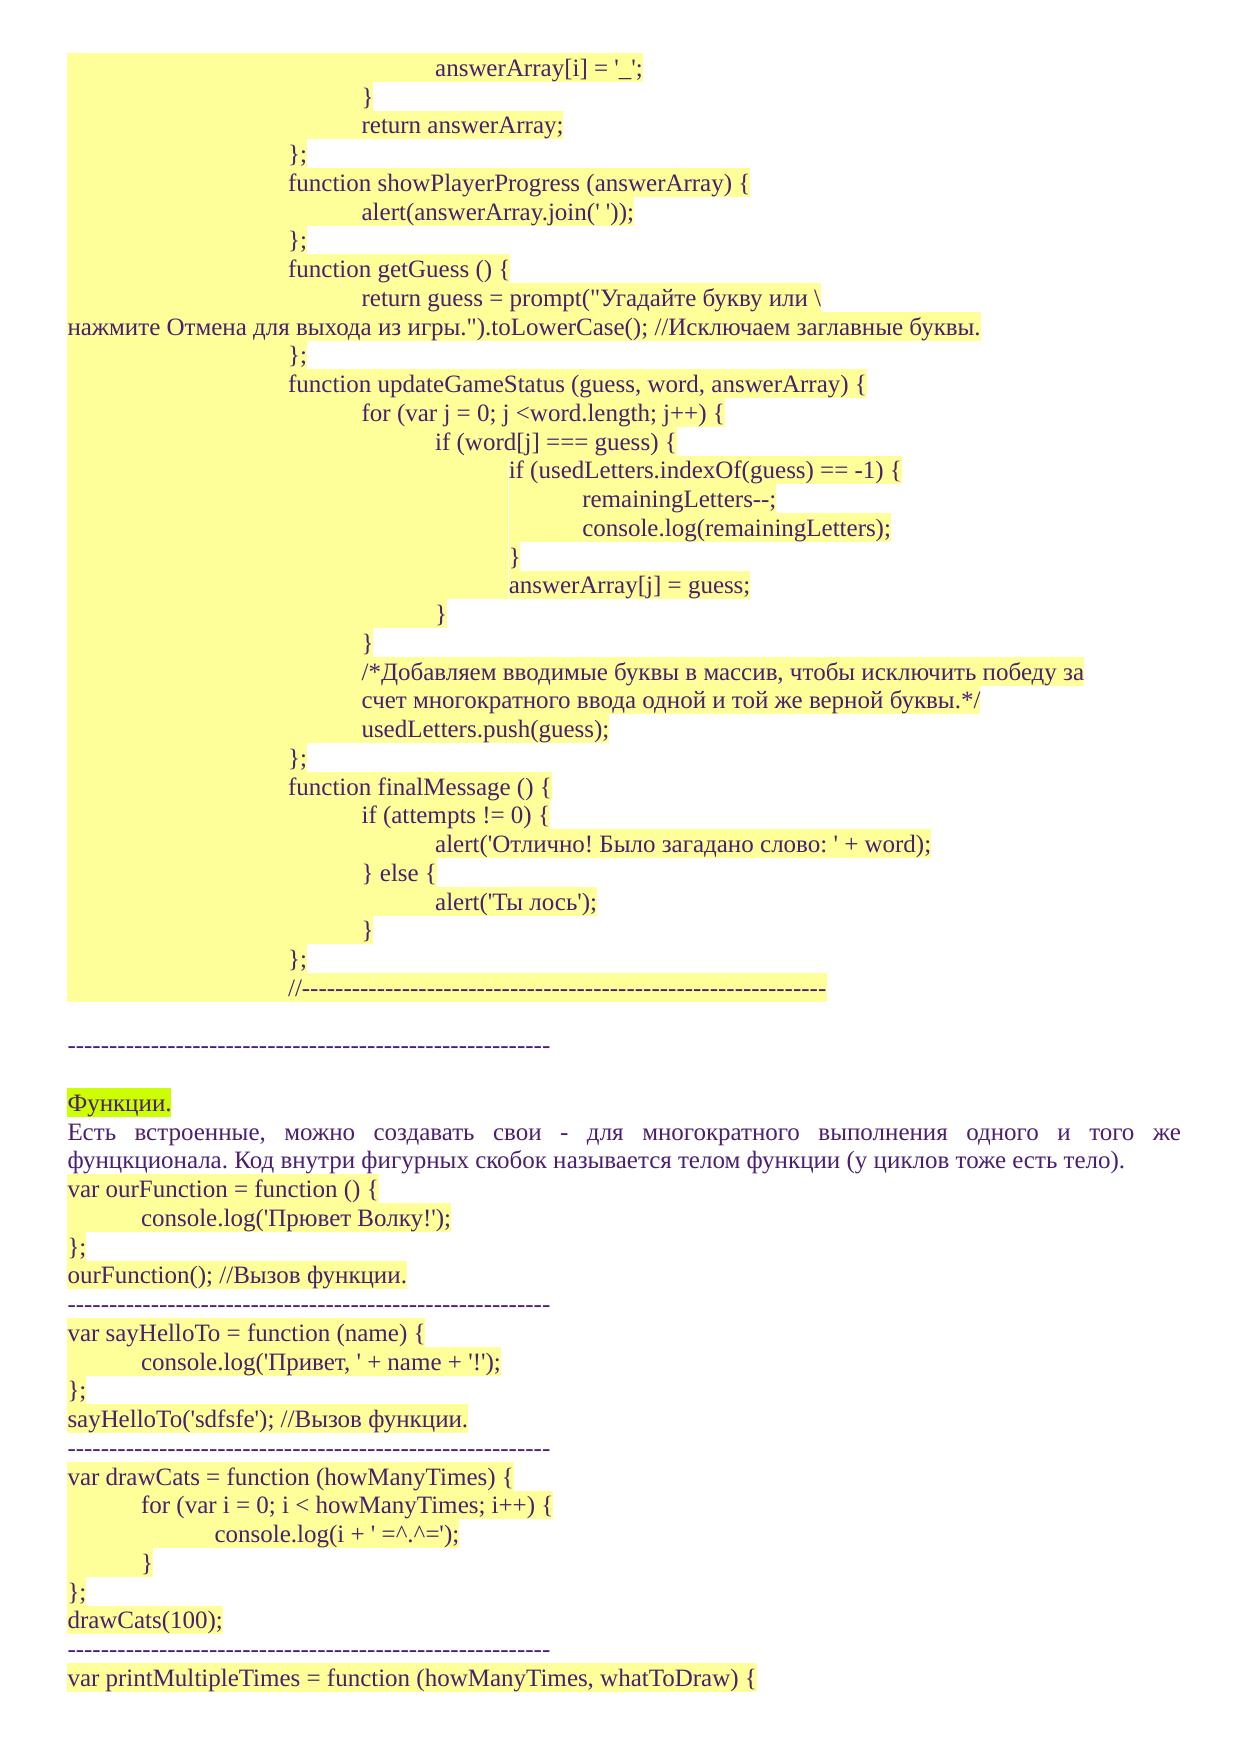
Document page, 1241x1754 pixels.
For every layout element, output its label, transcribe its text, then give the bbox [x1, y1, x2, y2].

text remainingLetters--; [67, 484, 1183, 513]
text for (var i = 0; i < howManyTimes; i++) { [67, 1491, 1183, 1519]
text answerArray[i] = '_'; [67, 53, 1183, 82]
text function updateGameStatus (guess, word, answerArray) { [67, 369, 1183, 398]
text /*Добавляем вводимые буквы в массив, чтобы исключить победу за [67, 657, 1183, 686]
text }; [67, 226, 1183, 254]
text } [67, 599, 1183, 628]
text ---------------------------------------------------------- [67, 1634, 1183, 1663]
text счет многократного ввода одной и той же верной буквы.*/ [67, 686, 1183, 714]
text ---------------------------------------------------------- [67, 1433, 1183, 1462]
text //--------------------------------------------------------------- [67, 973, 1183, 1002]
text usedLetters.push(guess); [67, 714, 1183, 743]
text drawCats(100); [67, 1606, 1183, 1634]
text if (usedLetters.indexOf(guess) == -1) { [67, 456, 1183, 484]
text console.log(i + ' =^.^='); [67, 1519, 1183, 1548]
text }; [67, 944, 1183, 973]
text } [67, 82, 1183, 111]
text } [67, 916, 1183, 944]
text function showPlayerProgress (answerArray) { [67, 168, 1183, 197]
text ourFunction(); //Вызов функции. [67, 1261, 1183, 1289]
text } [67, 542, 1183, 571]
text alert(answerArray.join(' ')); [67, 197, 1183, 226]
text ---------------------------------------------------------- [67, 1289, 1183, 1318]
text var ourFunction = function () { [67, 1174, 1183, 1203]
text }; [67, 1232, 1183, 1261]
text return guess = prompt("Угадайте букву или \ [67, 283, 1183, 312]
text }; [67, 1577, 1183, 1606]
text }; [67, 1376, 1183, 1404]
text sayHelloTo('sdfsfe'); //Вызов функции. [67, 1404, 1183, 1433]
text if (attempts != 0) { [67, 801, 1183, 829]
text } [67, 628, 1183, 657]
text var printMultipleTimes = function (howManyTimes, whatToDraw) { [67, 1663, 1183, 1692]
text ---------------------------------------------------------- [67, 1031, 1183, 1059]
text }; [67, 341, 1183, 369]
text var drawCats = function (howManyTimes) { [67, 1462, 1183, 1491]
text answerArray[j] = guess; [67, 571, 1183, 599]
text }; [67, 139, 1183, 168]
text if (word[j] === guess) { [67, 427, 1183, 456]
text return answerArray; [67, 111, 1183, 139]
text нажмите Отмена для выхода из игры.").toLowerCase(); //Исключаем заглавные буквы. [67, 312, 1183, 341]
text alert('Отлично! Было загадано слово: ' + word); [67, 829, 1183, 858]
text alert('Ты лось'); [67, 887, 1183, 916]
text Функции. [67, 1088, 1183, 1117]
text } else { [67, 858, 1183, 887]
text for (var j = 0; j <word.length; j++) { [67, 398, 1183, 427]
text console.log(remainingLetters); [67, 513, 1183, 542]
text Есть встроенные, можно создавать свои - для многократного выполнения одного и того же фунцкционала. Код внутри фигурных скобок называется телом функции (у циклов тоже есть тело). [67, 1117, 1183, 1174]
text console.log('Прювет Волку!'); [67, 1203, 1183, 1232]
text function finalMessage () { [67, 772, 1183, 801]
text } [67, 1548, 1183, 1577]
text var sayHelloTo = function (name) { [67, 1318, 1183, 1347]
text console.log('Привет, ' + name + '!'); [67, 1347, 1183, 1376]
text function getGuess () { [67, 254, 1183, 283]
text }; [67, 743, 1183, 772]
